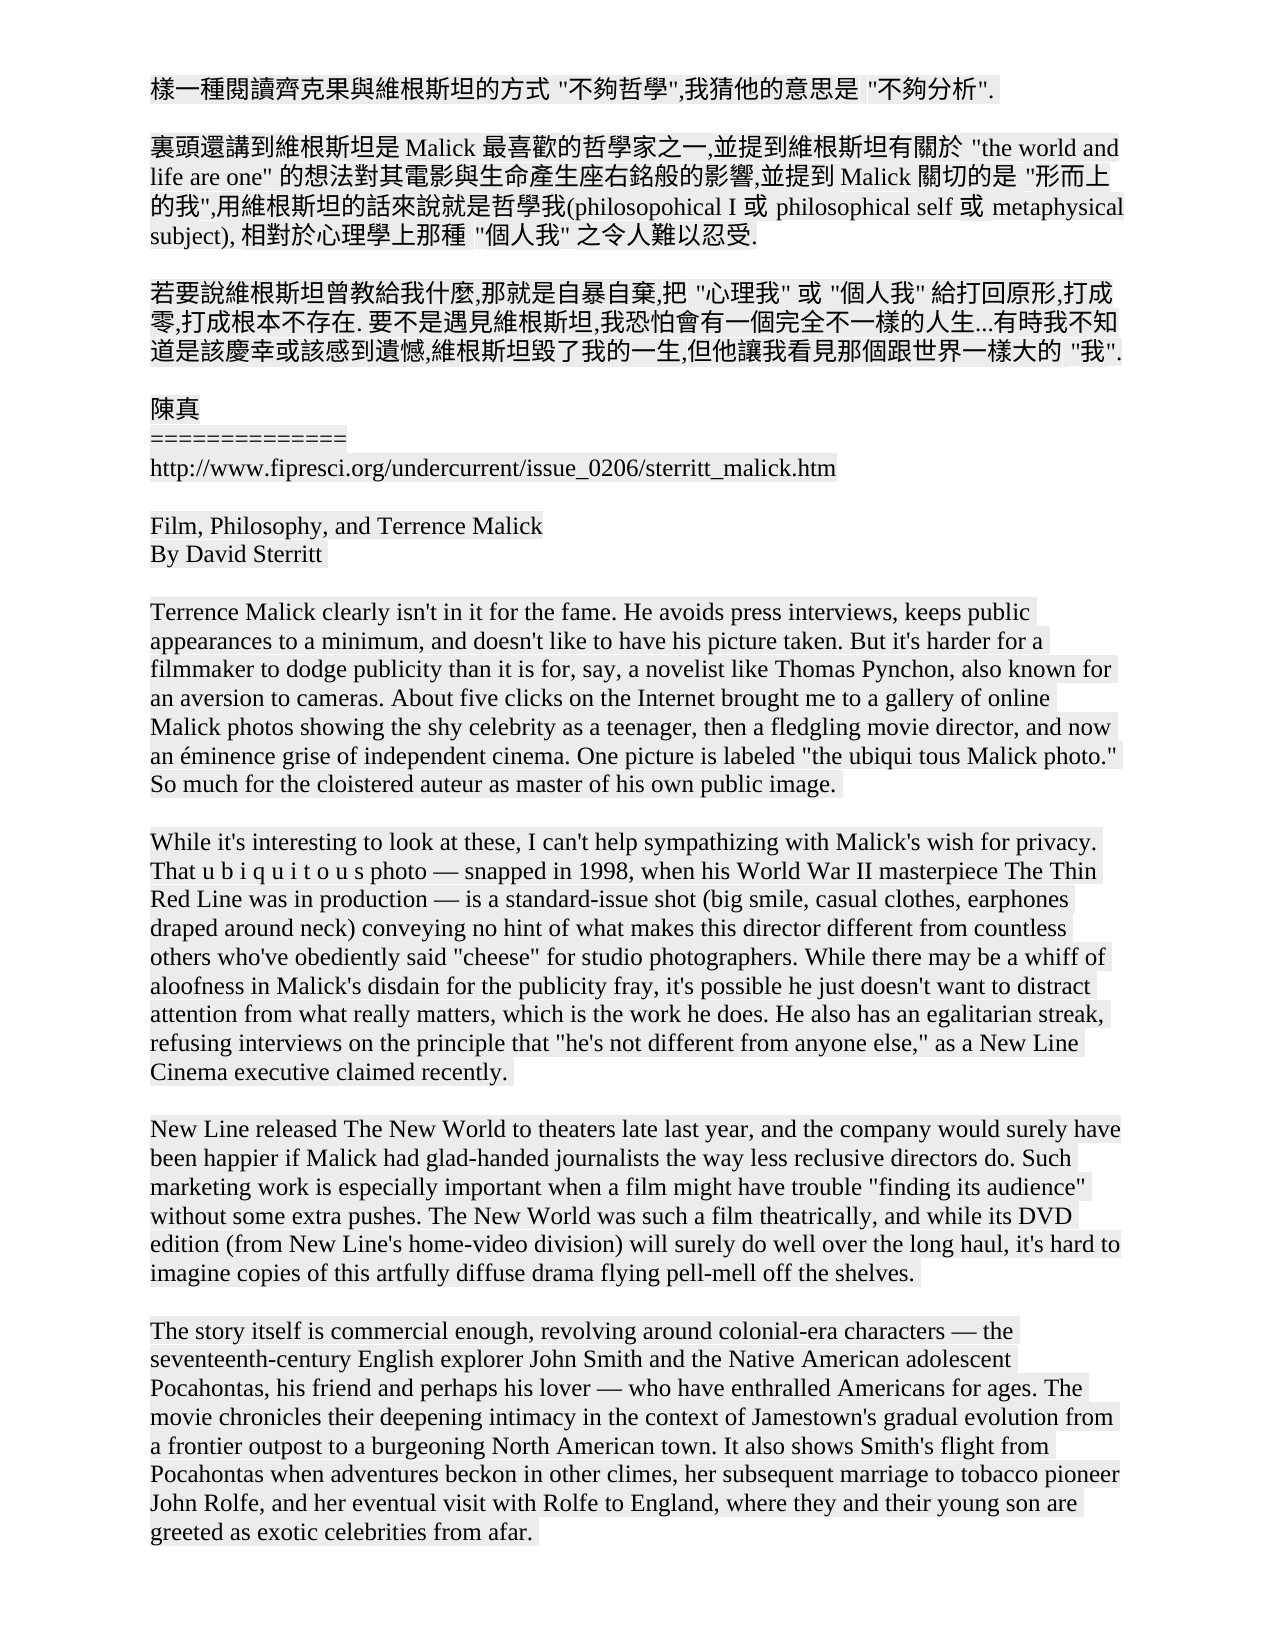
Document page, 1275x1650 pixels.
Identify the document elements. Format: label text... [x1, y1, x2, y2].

text 樣一種閱讀齊克果與維根斯坦的方式 "不夠哲學",我猜他的意思是 "不夠分析". 裏頭還講到維根斯坦是Malick 最喜歡的哲學家之一,並提到維根斯坦有關於 "the world and life are one" 的想法對其電影與生命產生座右銘般的影響,並提到Malick 關切的是 "形而上的我",用維根斯坦的話來說就是哲學我(philosopohical I 或 philosophical self 或 metaphysical subject), 相對於心理學上那種 "個人我" 之令人難以忍受. 若要說維根斯坦曾教給我什麼,那就是自暴自棄,把 "心理我" 或 "個人我" 給打回原形,打成零,打成根本不存在. 要不是遇見維根斯坦,我恐怕會有一個完全不一樣的人生...有時我不知道是該慶幸或該感到遺憾,維根斯坦毀了我的一生,但他讓我看見那個跟世界一樣大的 "我". 陳真 ============== http://www.fipresci.org/undercurrent/issue_0206/sterritt_malick.htm Film, Philosophy, and Terrence Malick By David Sterritt Terrence Malick clearly isn't in it for the fame. He avoids press interviews, keeps public appearances to a minimum, and doesn't like to have his picture taken. But it's harder for a filmmaker to dodge publicity than it is for, say, a novelist like Thomas Pynchon, also known for an aversion to cameras. About five clicks on the Internet brought me to a gallery of online Malick photos showing the shy celebrity as a teenager, then a fledgling movie director, and now an éminence grise of independent cinema. One picture is labeled "the ubiqui tous Malick photo." So much for the cloistered auteur as master of his own public image. While it's interesting to look at these, I can't help sympathizing with Malick's wish for privacy. That u b i q u i t o u s photo — snapped in 1998, when his World War II masterpiece The Thin Red Line was in production — is a standard-issue shot (big smile, casual clothes, earphones draped around neck) conveying no hint of what makes this director different from countless others who've obediently said "cheese" for studio photographers. While there may be a whiff of aloofness in Malick's disdain for the publicity fray, it's possible he just doesn't want to distract attention from what really matters, which is the work he does. He also has an egalitarian streak, refusing interviews on the principle that "he's not different from anyone else," as a New Line Cinema executive claimed recently. New Line released The New World to theaters late last year, and the company would surely have been happier if Malick had glad-handed journalists the way less reclusive directors do. Such marketing work is especially important when a film might have trouble "finding its audience" without some extra pushes. The New World was such a film theatrically, and while its DVD edition (from New Line's home-video division) will surely do well over the long haul, it's hard to imagine copies of this artfully diffuse drama flying pell-mell off the shelves. The story itself is commercial enough, revolving around colonial-era characters — the seventeenth-century English explorer John Smith and the Native American adolescent Pocahontas, his friend and perhaps his lover — who have enthralled Americans for ages. The movie chronicles their deepening intimacy in the context of Jamestown's gradual evolution from a frontier outpost to a burgeoning North American town. It also shows Smith's flight from Pocahontas when adventures beckon in other climes, her subsequent marriage to tobacco pioneer John Rolfe, and her eventual visit with Rolfe to England, where they and their young son are greeted as exotic celebrities from afar. [150, 75, 1125, 1574]
